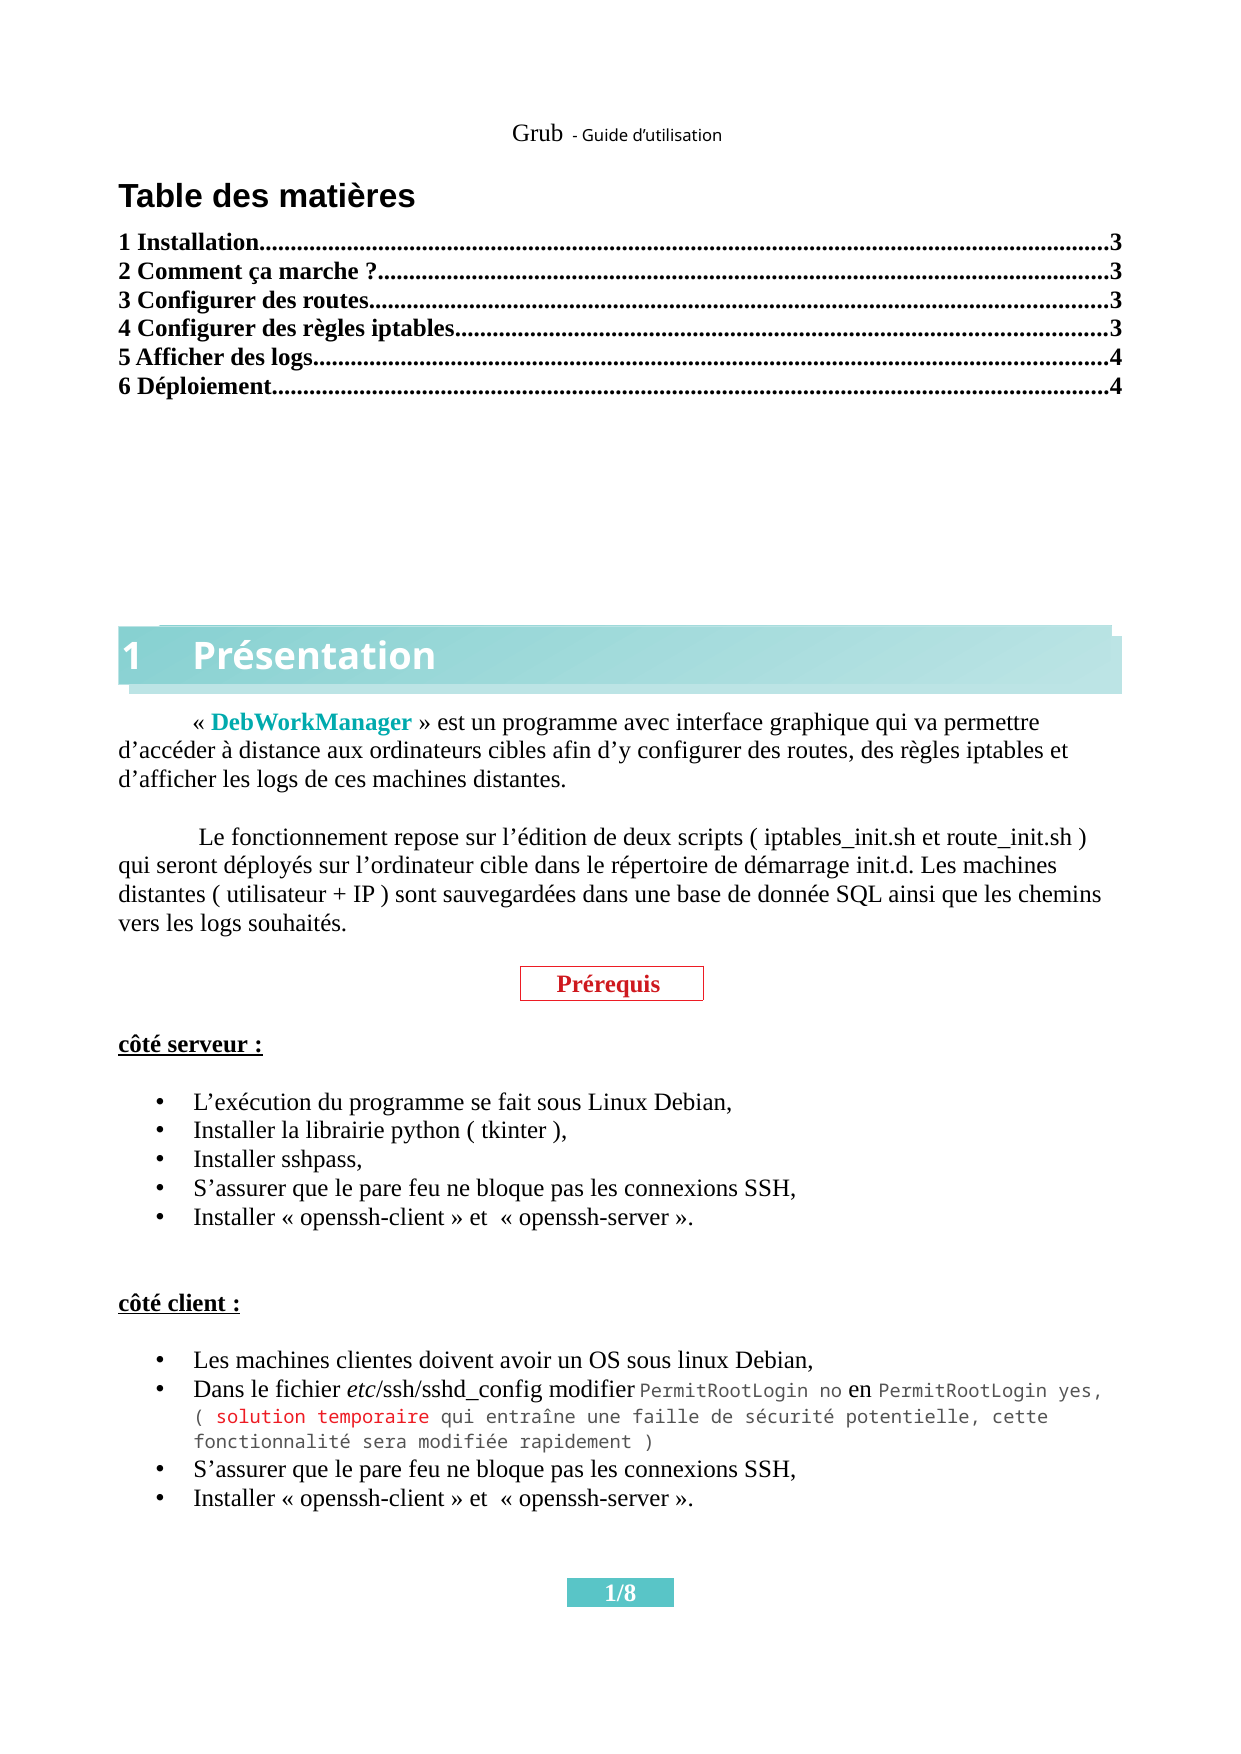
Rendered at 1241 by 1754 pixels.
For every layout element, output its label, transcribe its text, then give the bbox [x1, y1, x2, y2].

subtitle Présentation [119, 627, 1111, 684]
text 1 Installation 3 [118, 227, 1122, 256]
text 6 Déploiement 4 [118, 371, 1122, 400]
text Prérequis [521, 967, 703, 1000]
list Installer « openssh-client » et « openssh-server ». [156, 1483, 1122, 1511]
text « DebWorkManager » est un programme avec interface graphique qui va permettre d’accéder à distance aux ordinateurs cibles afin d’y configurer des routes, des règles iptables et d’afficher les logs de ces machines distantes. [118, 707, 1122, 793]
text 4 Configurer des règles iptables 3 [118, 313, 1122, 342]
list Les machines clientes doivent avoir un OS sous linux Debian, [156, 1345, 1122, 1374]
list ( solution temporaire qui entraîne une faille de sécurité potentielle, cette fonctionnalité sera modifiée rapidement ) [156, 1403, 1122, 1454]
list Dans le fichier etc/ssh/sshd_config modifier PermitRootLogin no en PermitRootLogin yes, [156, 1374, 1122, 1403]
text côté serveur : [118, 1029, 1122, 1058]
list Installer « openssh-client » et « openssh-server ». [156, 1202, 1122, 1230]
list Installer sshpass, [156, 1144, 1122, 1173]
text côté client : [118, 1288, 1122, 1317]
list S’assurer que le pare feu ne bloque pas les connexions SSH, [156, 1173, 1122, 1202]
text 2 Comment ça marche ? 3 [118, 256, 1122, 285]
text 3 Configurer des routes 3 [118, 285, 1122, 313]
list L’exécution du programme se fait sous Linux Debian, [156, 1087, 1122, 1115]
subtitle Table des matières [118, 176, 1122, 215]
text Le fonctionnement repose sur l’édition de deux scripts ( iptables_init.sh et route_init.sh ) qui seront déployés sur l’ordinateur cible dans le répertoire de démarrage init.d. Les machines distantes ( utilisateur + IP ) sont sauvegardées dans une base de donnée SQL ainsi que les chemins vers les logs souhaités. [118, 822, 1122, 937]
list Installer la librairie python ( tkinter ), [156, 1115, 1122, 1144]
text 5 Afficher des logs 4 [118, 342, 1122, 371]
list S’assurer que le pare feu ne bloque pas les connexions SSH, [156, 1454, 1122, 1483]
